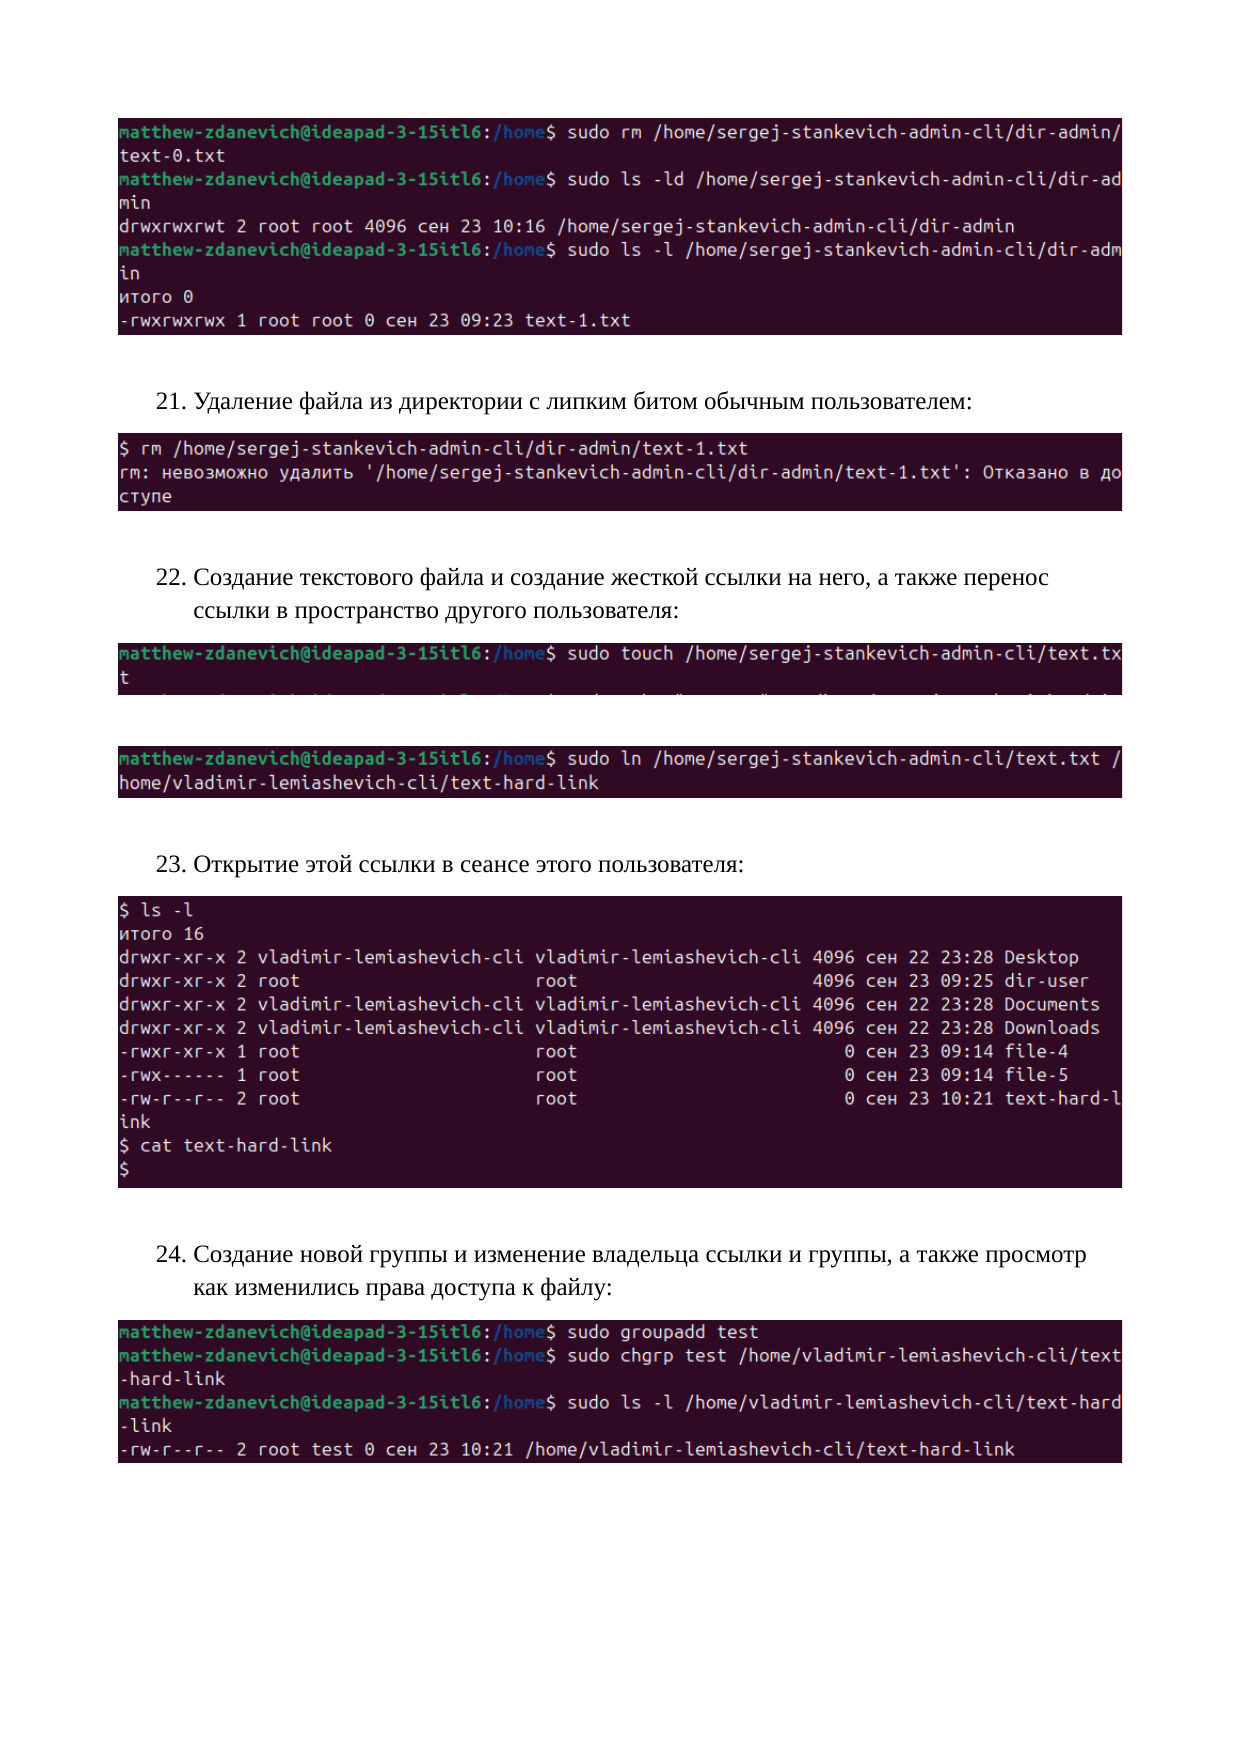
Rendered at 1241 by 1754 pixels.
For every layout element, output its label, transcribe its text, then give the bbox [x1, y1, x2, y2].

picture [118, 1320, 1123, 1463]
picture [118, 118, 1123, 335]
list Создание новой группы и изменение владельца ссылки и группы, а также просмотр как изменились права доступа к файлу: [156, 1239, 1122, 1301]
list Удаление файла из директории с липким битом обычным пользователем: [156, 386, 1122, 415]
picture [118, 746, 1123, 798]
list Открытие этой ссылки в сеансе этого пользователя: [156, 849, 1122, 878]
picture [118, 643, 1123, 695]
list Создание текстового файла и создание жесткой ссылки на него, а также перенос ссылки в пространство другого пользователя: [156, 562, 1122, 624]
picture [118, 896, 1123, 1188]
picture [118, 433, 1123, 511]
